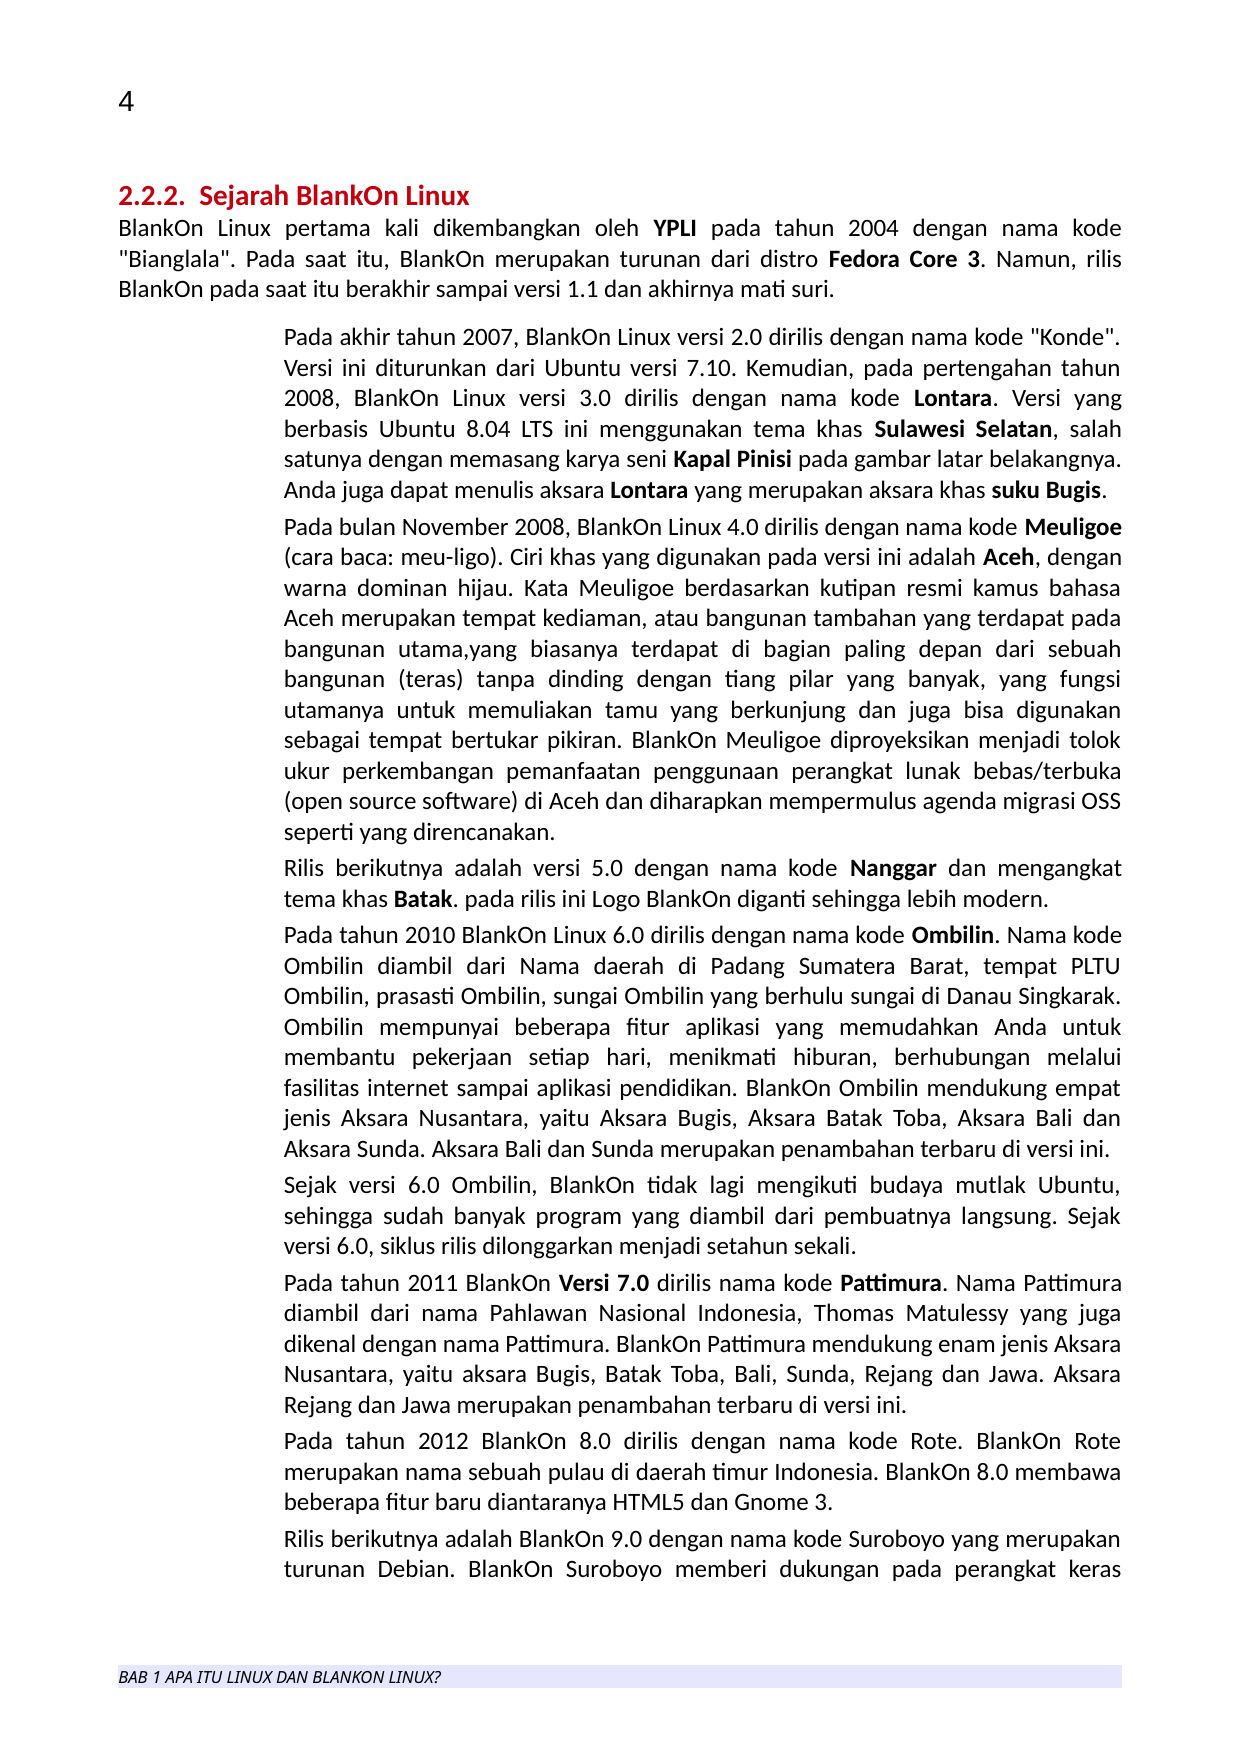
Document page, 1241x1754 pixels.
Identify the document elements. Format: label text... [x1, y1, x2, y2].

text Pada tahun 2011 BlankOn Versi 7.0 dirilis nama kode Pattimura. Nama Pattimura diambil dari nama Pahlawan Nasional Indonesia, Thomas Matulessy yang juga dikenal dengan nama Pattimura. BlankOn Pattimura mendukung enam jenis Aksara Nusantara, yaitu aksara Bugis, Batak Toba, Bali, Sunda, Rejang dan Jawa. Aksara Rejang dan Jawa merupakan penambahan terbaru di versi ini. [283, 1267, 1122, 1419]
text BlankOn Linux pertama kali dikembangkan oleh YPLI pada tahun 2004 dengan nama kode "Bianglala". Pada saat itu, BlankOn merupakan turunan dari distro Fedora Core 3. Namun, rilis BlankOn pada saat itu berakhir sampai versi 1.1 dan akhirnya mati suri. [118, 212, 1122, 304]
text Pada bulan November 2008, BlankOn Linux 4.0 dirilis dengan nama kode Meuligoe (cara baca: meu-ligo). Ciri khas yang digunakan pada versi ini adalah Aceh, dengan warna dominan hijau. Kata Meuligoe berdasarkan kutipan resmi kamus bahasa Aceh merupakan tempat kediaman, atau bangunan tambahan yang terdapat pada bangunan utama,yang biasanya terdapat di bagian paling depan dari sebuah bangunan (teras) tanpa dinding dengan tiang pilar yang banyak, yang fungsi utamanya untuk memuliakan tamu yang berkunjung dan juga bisa digunakan sebagai tempat bertukar pikiran. BlankOn Meuligoe diproyeksikan menjadi tolok ukur perkembangan pemanfaatan penggunaan perangkat lunak bebas/terbuka (open source software) di Aceh dan diharapkan mempermulus agenda migrasi OSS seperti yang direncanakan. [283, 511, 1122, 846]
text Rilis berikutnya adalah versi 5.0 dengan nama kode Nanggar dan mengangkat tema khas Batak. pada rilis ini Logo BlankOn diganti sehingga lebih modern. [283, 852, 1122, 913]
text Rilis berikutnya adalah BlankOn 9.0 dengan nama kode Suroboyo yang merupakan turunan Debian. BlankOn Suroboyo memberi dukungan pada perangkat keras [283, 1523, 1122, 1584]
text Sejak versi 6.0 Ombilin, BlankOn tidak lagi mengikuti budaya mutlak Ubuntu, sehingga sudah banyak program yang diambil dari pembuatnya langsung. Sejak versi 6.0, siklus rilis dilonggarkan menjadi setahun sekali. [283, 1169, 1122, 1261]
text Pada tahun 2010 BlankOn Linux 6.0 dirilis dengan nama kode Ombilin. Nama kode Ombilin diambil dari Nama daerah di Padang Sumatera Barat, tempat PLTU Ombilin, prasasti Ombilin, sungai Ombilin yang berhulu sungai di Danau Singkarak. Ombilin mempunyai beberapa fitur aplikasi yang memudahkan Anda untuk membantu pekerjaan setiap hari, menikmati hiburan, berhubungan melalui fasilitas internet sampai aplikasi pendidikan. BlankOn Ombilin mendukung empat jenis Aksara Nusantara, yaitu Aksara Bugis, Aksara Batak Toba, Aksara Bali dan Aksara Sunda. Aksara Bali dan Sunda merupakan penambahan terbaru di versi ini. [283, 919, 1122, 1163]
subtitle Sejarah BlankOn Linux [118, 177, 1122, 212]
text Pada akhir tahun 2007, BlankOn Linux versi 2.0 dirilis dengan nama kode "Konde". Versi ini diturunkan dari Ubuntu versi 7.10. Kemudian, pada pertengahan tahun 2008, BlankOn Linux versi 3.0 dirilis dengan nama kode Lontara. Versi yang berbasis Ubuntu 8.04 LTS ini menggunakan tema khas Sulawesi Selatan, salah satunya dengan memasang karya seni Kapal Pinisi pada gambar latar belakangnya. Anda juga dapat menulis aksara Lontara yang merupakan aksara khas suku Bugis. [283, 322, 1122, 505]
text Pada tahun 2012 BlankOn 8.0 dirilis dengan nama kode Rote. BlankOn Rote merupakan nama sebuah pulau di daerah timur Indonesia. BlankOn 8.0 membawa beberapa fitur baru diantaranya HTML5 dan Gnome 3. [283, 1425, 1122, 1517]
